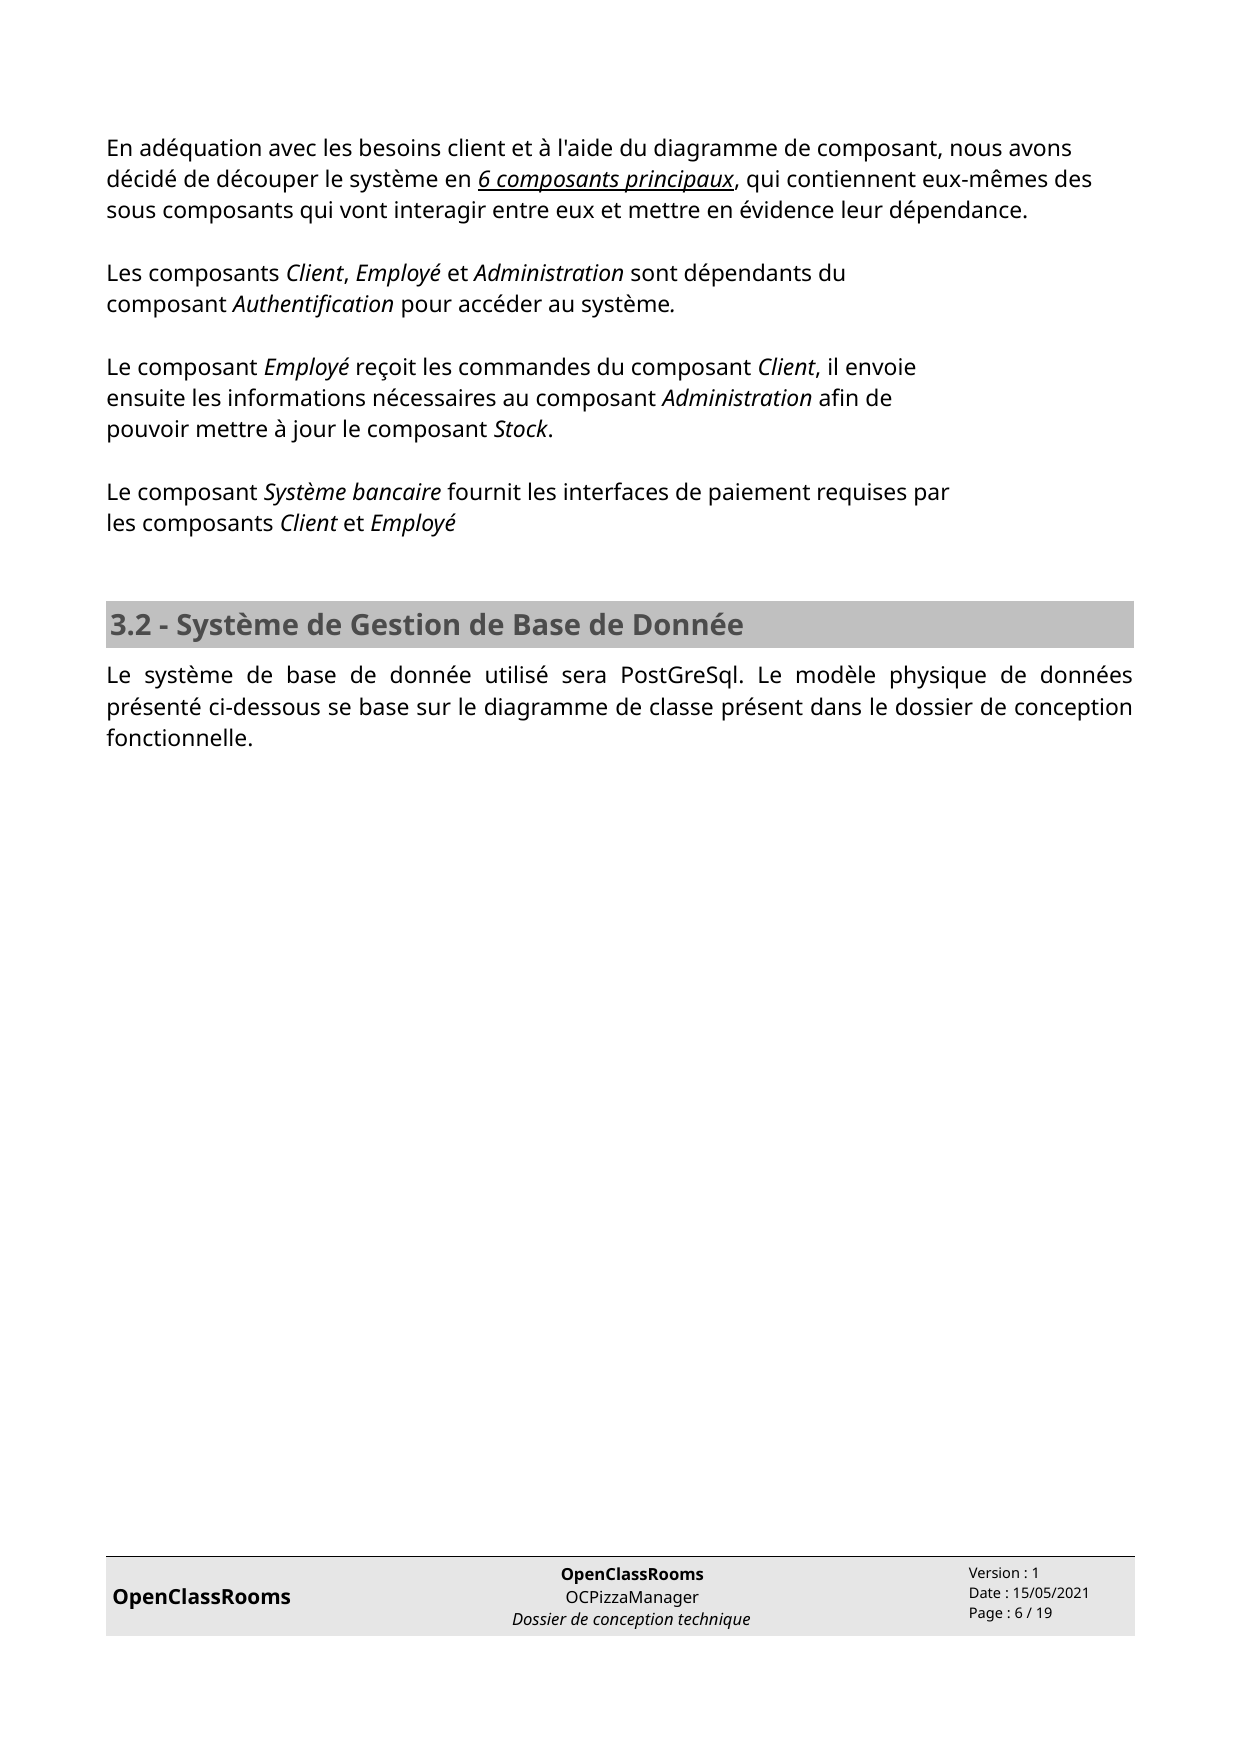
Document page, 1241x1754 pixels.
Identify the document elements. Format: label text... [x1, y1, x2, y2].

text ensuite les informations nécessaires au composant Administration afin de [106, 382, 1134, 413]
text Le composant Employé reçoit les commandes du composant Client, il envoie [106, 350, 1134, 382]
text En adéquation avec les besoins client et à l'aide du diagramme de composant, nous avons décidé de découper le système en 6 composants principaux, qui contiennent eux-mêmes des sous composants qui vont interagir entre eux et mettre en évidence leur dépendance. [106, 132, 1134, 225]
text Le système de base de donnée utilisé sera PostGreSql. Le modèle physique de données présenté ci-dessous se base sur le diagramme de classe présent dans le dossier de conception fonctionnelle. [106, 659, 1134, 753]
text composant Authentification pour accéder au système. [106, 288, 1134, 319]
text Les composants Client, Employé et Administration sont dépendants du [106, 257, 1134, 288]
subtitle Système de Gestion de Base de Donnée [107, 602, 1133, 647]
text les composants Client et Employé [106, 507, 1134, 538]
text pouvoir mettre à jour le composant Stock. [106, 413, 1134, 444]
text Le composant Système bancaire fournit les interfaces de paiement requises par [106, 475, 1134, 507]
